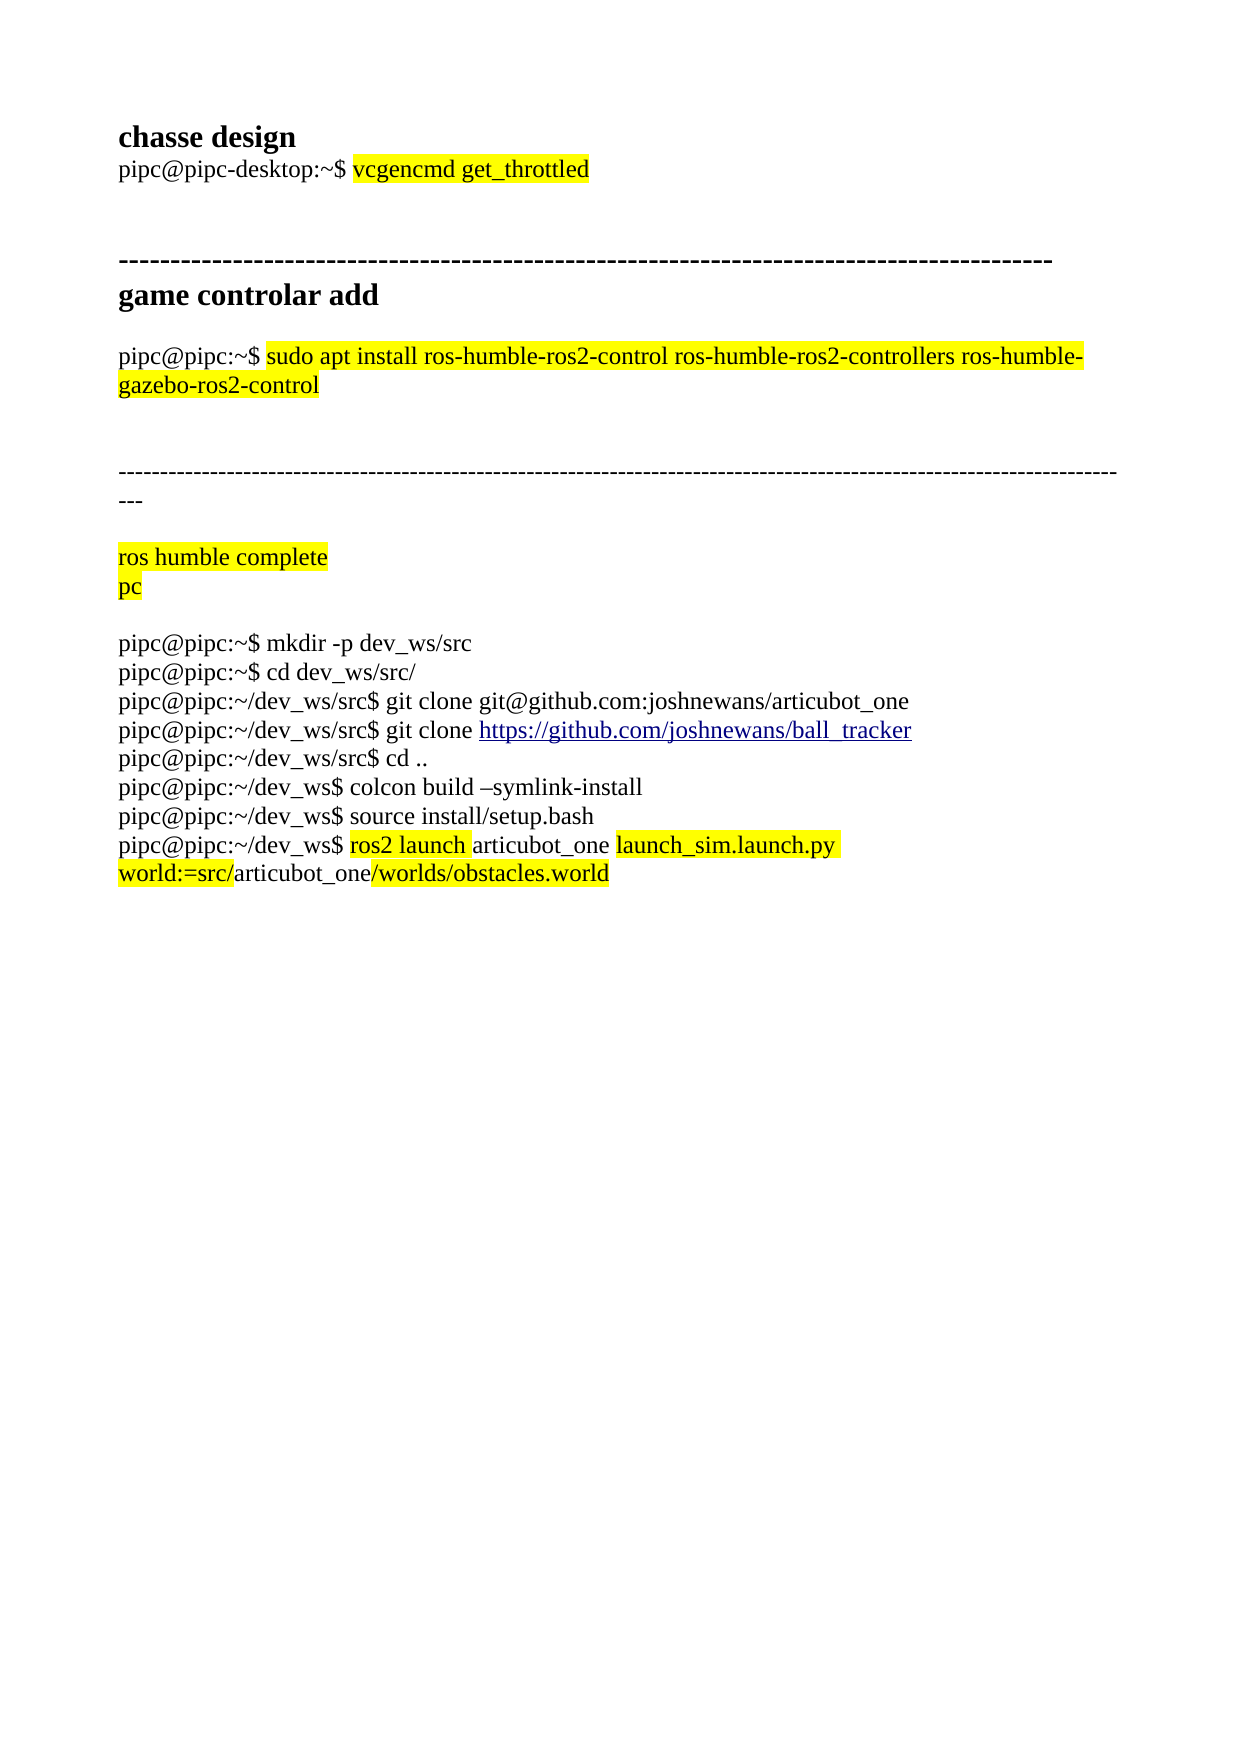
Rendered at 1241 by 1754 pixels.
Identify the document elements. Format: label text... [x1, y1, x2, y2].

text pipc@pipc:~/dev_ws$ source install/setup.bash [118, 801, 1122, 830]
text pipc@pipc-desktop:~$ vcgencmd get_throttled [118, 154, 1122, 183]
text ros humble complete [118, 542, 1122, 571]
text pipc@pipc:~/dev_ws$ ros2 launch articubot_one launch_sim.launch.py world:=src/articubot_one/worlds/obstacles.world [118, 830, 1122, 887]
text chasse design [118, 118, 1122, 154]
text ------------------------------------------------------------------------------------------ [118, 240, 1122, 276]
text pipc@pipc:~$ mkdir -p dev_ws/src [118, 628, 1122, 657]
text pipc@pipc:~/dev_ws/src$ cd .. [118, 743, 1122, 772]
text pc [118, 571, 1122, 600]
text pipc@pipc:~$ sudo apt install ros-humble-ros2-control ros-humble-ros2-controllers ros-humble-gazebo-ros2-control [118, 341, 1122, 398]
text --------------------------------------------------------------------------------------------------------------------------- [118, 456, 1122, 513]
text pipc@pipc:~/dev_ws$ colcon build –symlink-install [118, 772, 1122, 801]
text pipc@pipc:~/dev_ws/src$ git clone https://github.com/joshnewans/ball_tracker [118, 715, 1122, 743]
text pipc@pipc:~$ cd dev_ws/src/ [118, 657, 1122, 686]
text pipc@pipc:~/dev_ws/src$ git clone git@github.com:joshnewans/articubot_one [118, 686, 1122, 715]
text game controlar add [118, 276, 1122, 312]
